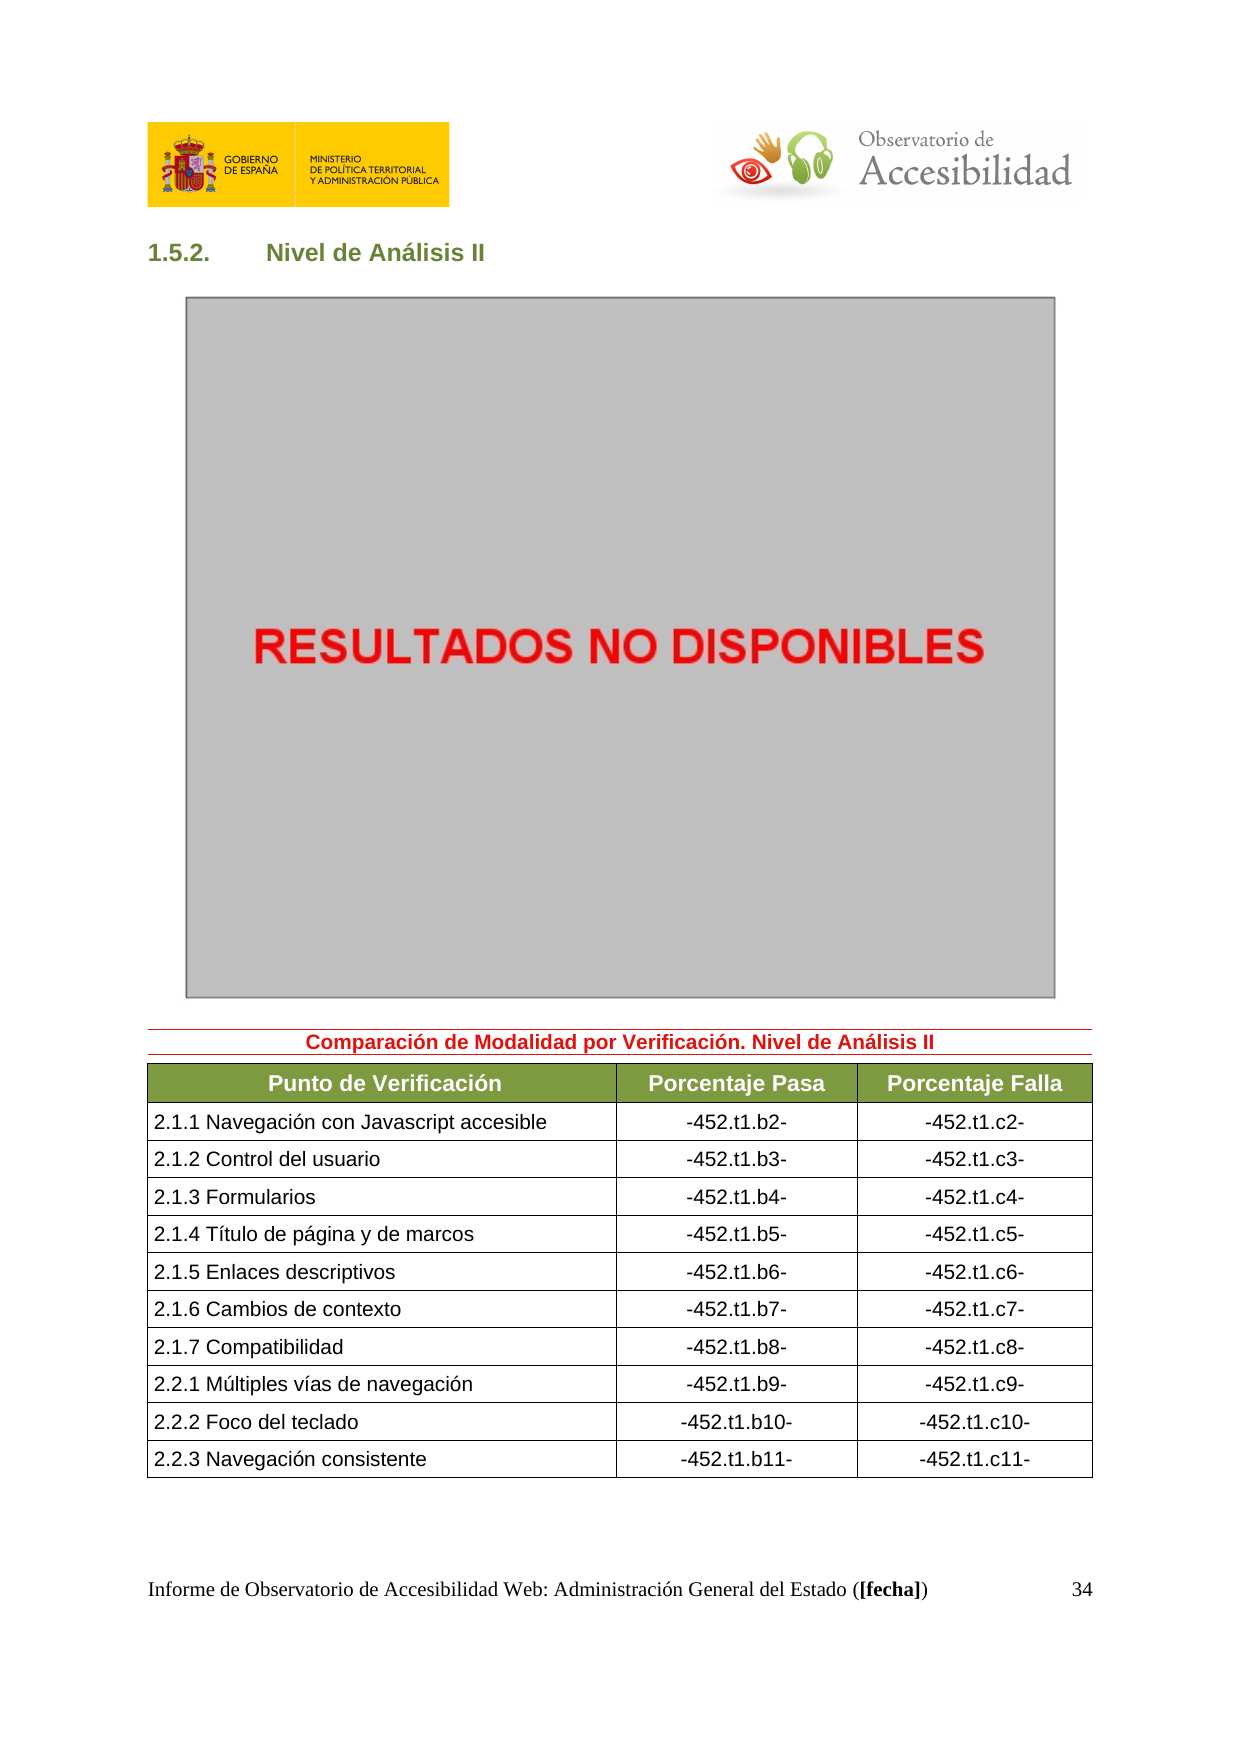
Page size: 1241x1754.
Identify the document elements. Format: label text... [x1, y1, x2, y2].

table_cell -452.t1.c2- [858, 1103, 1092, 1140]
table_cell -452.t1.c6- [858, 1253, 1092, 1290]
table_cell 2.1.6 Cambios de contexto [148, 1291, 616, 1327]
table_cell -452.t1.c7- [858, 1291, 1092, 1327]
table_cell -452.t1.c10- [858, 1403, 1092, 1440]
table_cell 2.1.1 Navegación con Javascript accesible [148, 1103, 616, 1140]
picture [710, 122, 1086, 205]
table_cell -452.t1.c11- [858, 1441, 1092, 1477]
table_cell -452.t1.b9- [617, 1366, 857, 1402]
table_cell 2.1.7 Compatibilidad [148, 1328, 616, 1365]
table_cell -452.t1.b8- [617, 1328, 857, 1365]
picture [147, 122, 450, 207]
table_cell 2.1.2 Control del usuario [148, 1141, 616, 1177]
table_cell -452.t1.b2- [617, 1103, 857, 1140]
table_cell -452.t1.c4- [858, 1178, 1092, 1215]
table_cell -452.t1.b5- [617, 1216, 857, 1252]
table_cell -452.t1.b11- [617, 1441, 857, 1477]
table_cell -452.t1.c8- [858, 1328, 1092, 1365]
table_cell -452.t1.b10- [617, 1403, 857, 1440]
table_cell -452.t1.c9- [858, 1366, 1092, 1402]
picture [178, 294, 1062, 1005]
table_cell -452.t1.c5- [858, 1216, 1092, 1252]
list Nivel de Análisis II [148, 238, 1092, 267]
table_header Punto de Verificación [148, 1064, 616, 1102]
table_cell 2.1.4 Título de página y de marcos [148, 1216, 616, 1252]
table_cell 2.1.3 Formularios [148, 1178, 616, 1215]
text Comparación de Modalidad por Verificación. Nivel de Análisis II [148, 1030, 1092, 1054]
table_header Porcentaje Pasa [617, 1064, 857, 1102]
table_header Porcentaje Falla [858, 1064, 1092, 1102]
table_cell -452.t1.b6- [617, 1253, 857, 1290]
table_cell 2.2.1 Múltiples vías de navegación [148, 1366, 616, 1402]
table_cell -452.t1.b4- [617, 1178, 857, 1215]
table_cell 2.2.2 Foco del teclado [148, 1403, 616, 1440]
table_cell -452.t1.b3- [617, 1141, 857, 1177]
table_cell 2.1.5 Enlaces descriptivos [148, 1253, 616, 1290]
table_cell -452.t1.b7- [617, 1291, 857, 1327]
table_cell -452.t1.c3- [858, 1141, 1092, 1177]
table_cell 2.2.3 Navegación consistente [148, 1441, 616, 1477]
